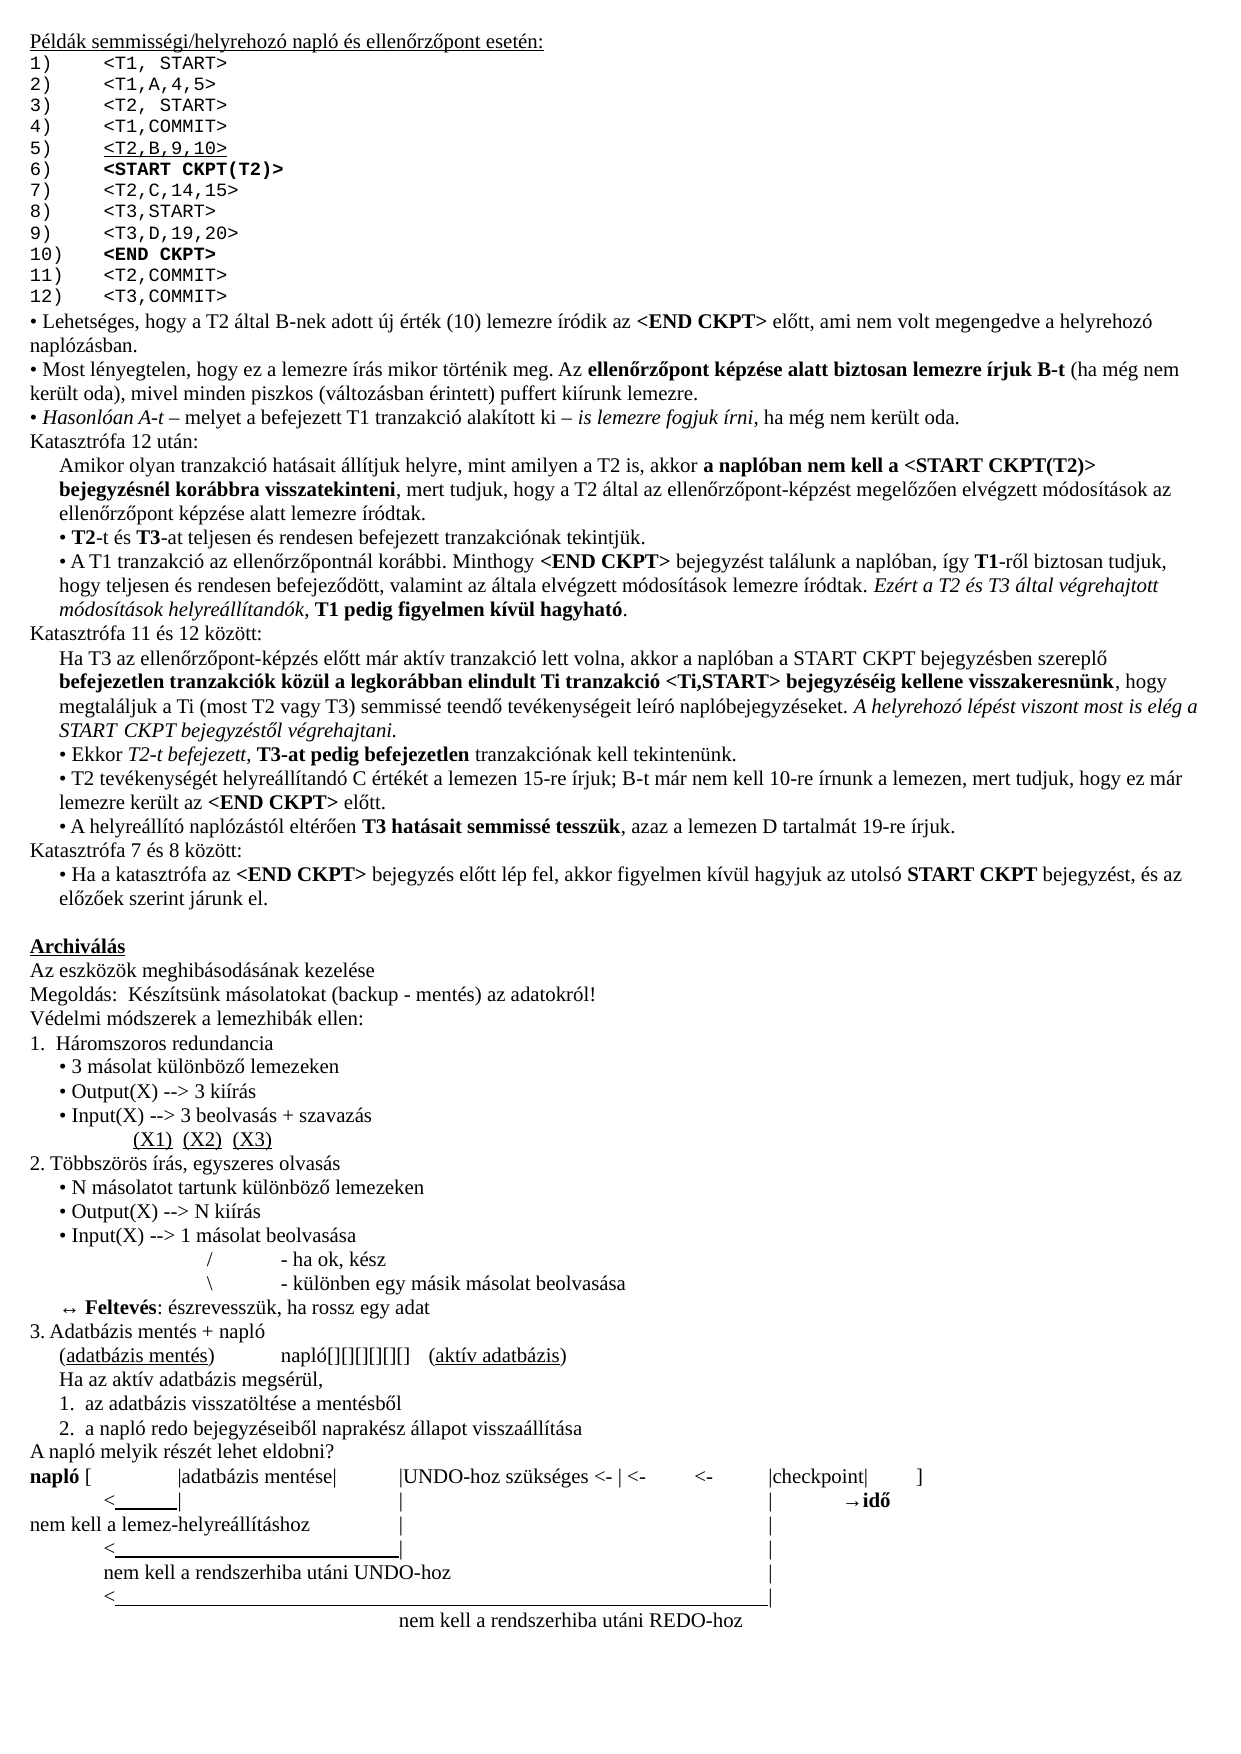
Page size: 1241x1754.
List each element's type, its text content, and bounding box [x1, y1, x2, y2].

text Archiválás [29, 934, 1211, 958]
text Katasztrófa 12 után: Amikor olyan tranzakció hatásait állítjuk helyre, mint amilyen a T2 is, akkor a naplóban nem kell a <START CKPT(T2)> bejegyzésnél korábbra visszatekinteni, mert tudjuk, hogy a T2 által az ellenőrzőpont-képzést megelőzően elvégzett módosítások az ellenőrzőpont képzése alatt lemezre íródtak. • T2-t és T3-at teljesen és rendesen befejezett tranzakciónak tekintjük. • A T1 tranzakció az ellenőrzőpontnál korábbi. Minthogy <END CKPT> bejegyzést találunk a naplóban, így T1-ről biztosan tudjuk, hogy teljesen és rendesen befejeződött, valamint az általa elvégzett módosítások lemezre íródtak. Ezért a T2 és T3 által végrehajtott módosítások helyreállítandók, T1 pedig figyelmen kívül hagyható. [29, 429, 1211, 621]
text Az eszközök meghibásodásának kezelése Megoldás: Készítsünk másolatokat (backup - mentés) az adatokról! [29, 958, 1211, 1006]
text Katasztrófa 7 és 8 között: • Ha a katasztrófa az <END CKPT> bejegyzés előtt lép fel, akkor figyelmen kívül hagyjuk az utolsó START CKPT bejegyzést, és az előzőek szerint járunk el. [29, 838, 1211, 910]
text • Lehetséges, hogy a T2 által B-nek adott új érték (10) lemezre íródik az <END CKPT> előtt, ami nem volt megengedve a helyrehozó naplózásban. • Most lényegtelen, hogy ez a lemezre írás mikor történik meg. Az ellenőrzőpont képzése alatt biztosan lemezre írjuk B-t (ha még nem került oda), mivel minden piszkos (változásban érintett) puffert kiírunk lemezre. • Hasonlóan A-t – melyet a befejezett T1 tranzakció alakított ki – is lemezre fogjuk írni, ha még nem került oda. [29, 308, 1211, 429]
text 1. Háromszoros redundancia • 3 másolat különböző lemezeken • Output(X) --> 3 kiírás • Input(X) --> 3 beolvasás + szavazás (X1) (X2) (X3) [29, 1030, 1211, 1151]
text 3. Adatbázis mentés + napló (adatbázis mentés) napló[][][][][][] (aktív adatbázis) Ha az aktív adatbázis megsérül, 1. az adatbázis visszatöltése a mentésből 2. a napló redo bejegyzéseiből naprakész állapot visszaállítása [29, 1319, 1211, 1439]
text Védelmi módszerek a lemezhibák ellen: [29, 1006, 1211, 1030]
text A napló melyik részét lehet eldobni? napló [ |adatbázis mentése| |UNDO-hoz szükséges <- | <- <- |checkpoint| ] < | | | →idő nem kell a lemez-helyreállításhoz | | < | | nem kell a rendszerhiba utáni UNDO-hoz | < | nem kell a rendszerhiba utáni REDO-hoz [29, 1439, 1211, 1632]
text 2. Többszörös írás, egyszeres olvasás • N másolatot tartunk különböző lemezeken • Output(X) --> N kiírás • Input(X) --> 1 másolat beolvasása / - ha ok, kész \ - különben egy másik másolat beolvasása ↔ Feltevés: észrevesszük, ha rossz egy adat [29, 1151, 1211, 1319]
text Katasztrófa 11 és 12 között: Ha T3 az ellenőrzőpont-képzés előtt már aktív tranzakció lett volna, akkor a naplóban a START CKPT bejegyzésben szereplő befejezetlen tranzakciók közül a legkorábban elindult Ti tranzakció <Ti,START> bejegyzéséig kellene visszakeresnünk, hogy megtaláljuk a Ti (most T2 vagy T3) semmissé teendő tevékenységeit leíró naplóbejegyzéseket. A helyrehozó lépést viszont most is elég a START CKPT bejegyzéstől végrehajtani. • Ekkor T2-t befejezett, T3-at pedig befejezetlen tranzakciónak kell tekintenünk. • T2 tevékenységét helyreállítandó C értékét a lemezen 15-re írjuk; B‑t már nem kell 10-re írnunk a lemezen, mert tudjuk, hogy ez már lemezre került az <END CKPT> előtt. • A helyreállító naplózástól eltérően T3 hatásait semmissé tesszük, azaz a lemezen D tartalmát 19-re írjuk. [29, 621, 1211, 838]
text Példák semmisségi/helyrehozó napló és ellenőrzőpont esetén: 1) <T1, START> 2) <T1,A,4,5> 3) <T2, START> 4) <T1,COMMIT> 5) <T2,B,9,10> 6) <START CKPT(T2)> 7) <T2,C,14,15> 8) <T3,START> 9) <T3,D,19,20> 10) <END CKPT> 11) <T2,COMMIT> 12) <T3,COMMIT> [29, 29, 1211, 308]
